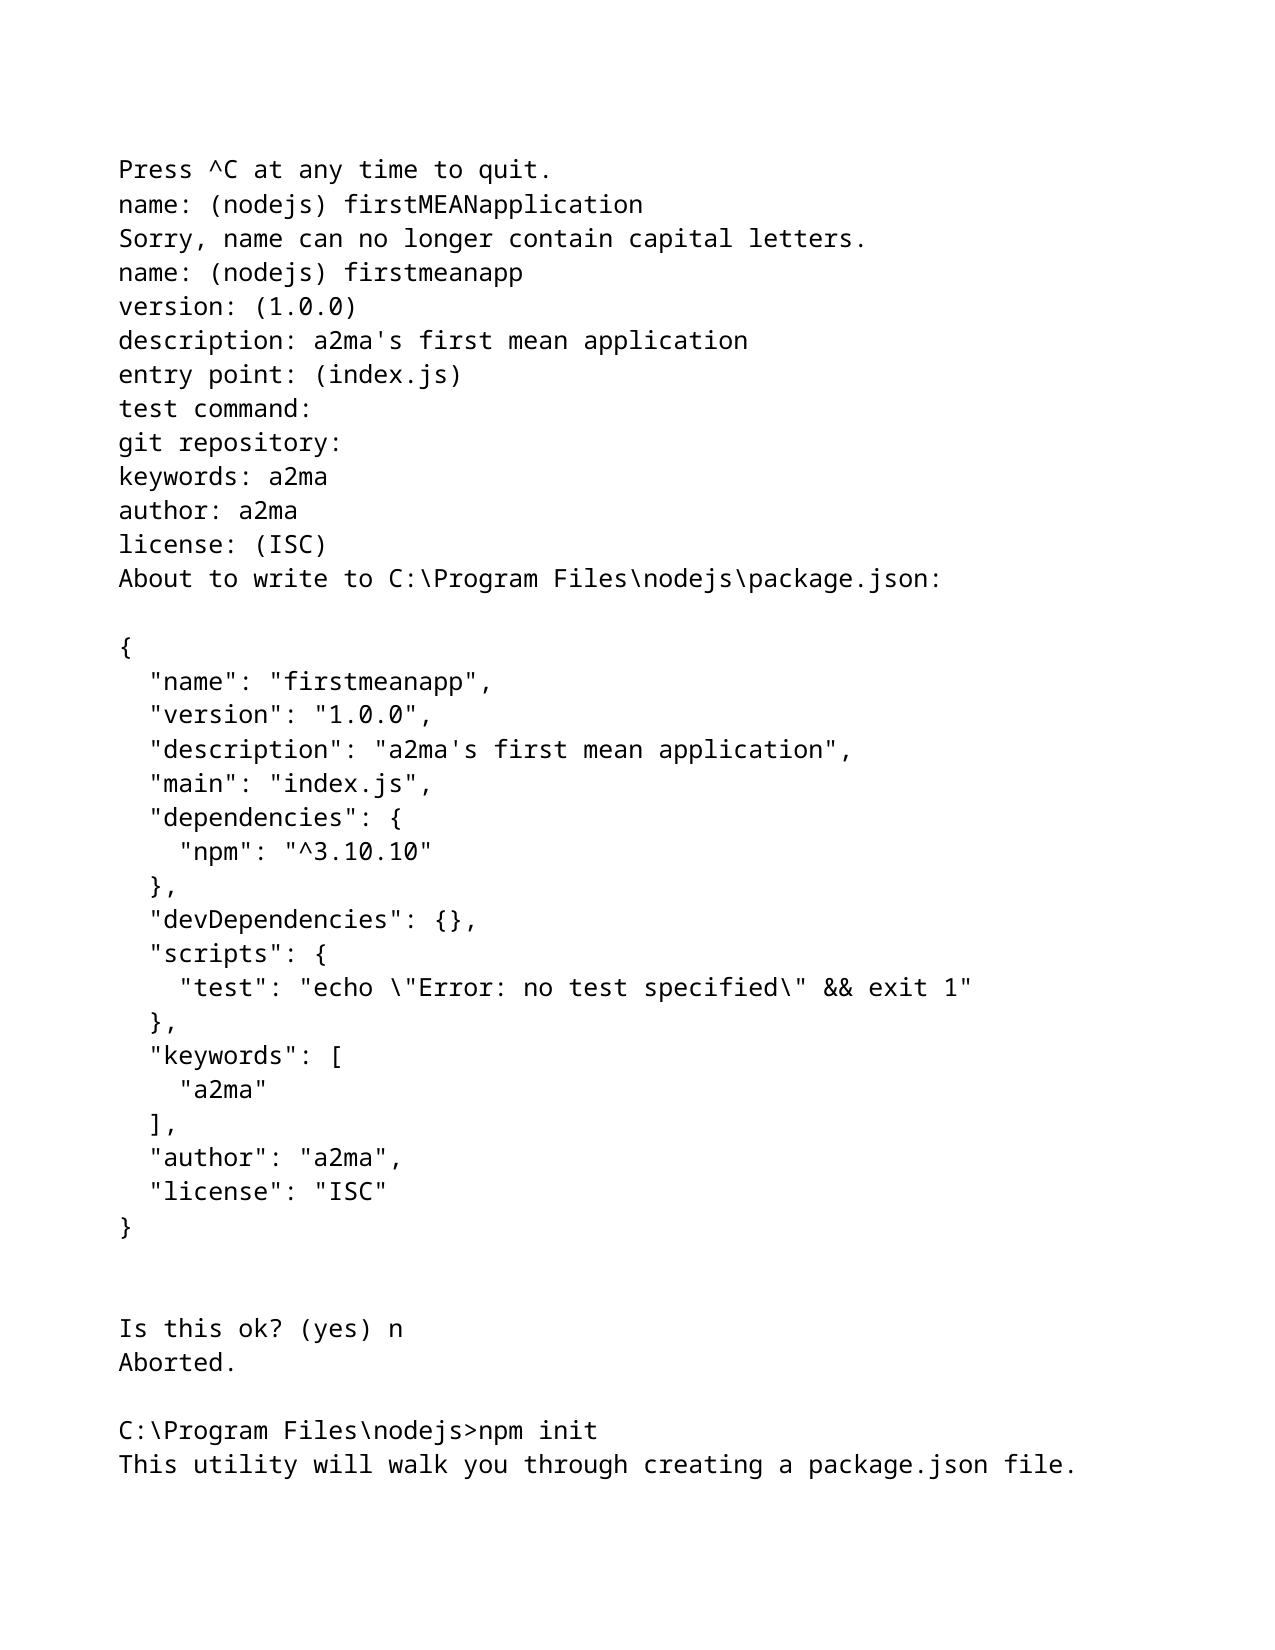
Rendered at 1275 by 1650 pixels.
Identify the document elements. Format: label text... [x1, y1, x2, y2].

text "test": "echo \"Error: no test specified\" && exit 1" [118, 970, 1157, 1004]
text git repository: [118, 425, 1157, 459]
text Press ^C at any time to quit. [118, 152, 1157, 186]
text Sorry, name can no longer contain capital letters. [118, 220, 1157, 254]
text { [118, 629, 1157, 663]
text keywords: a2ma [118, 459, 1157, 493]
text "devDependencies": {}, [118, 902, 1157, 936]
text name: (nodejs) firstMEANapplication [118, 186, 1157, 220]
text "scripts": { [118, 936, 1157, 970]
text C:\Program Files\nodejs>npm init [118, 1412, 1157, 1447]
text Aborted. [118, 1344, 1157, 1378]
text "a2ma" [118, 1072, 1157, 1106]
text "version": "1.0.0", [118, 697, 1157, 731]
text ], [118, 1106, 1157, 1140]
text }, [118, 867, 1157, 902]
text } [118, 1208, 1157, 1242]
text About to write to C:\Program Files\nodejs\package.json: [118, 561, 1157, 595]
text "description": "a2ma's first mean application", [118, 731, 1157, 765]
text name: (nodejs) firstmeanapp [118, 254, 1157, 288]
text "name": "firstmeanapp", [118, 663, 1157, 697]
text author: a2ma [118, 493, 1157, 527]
text "dependencies": { [118, 799, 1157, 833]
text entry point: (index.js) [118, 357, 1157, 391]
text Is this ok? (yes) n [118, 1310, 1157, 1344]
text license: (ISC) [118, 527, 1157, 561]
text "keywords": [ [118, 1038, 1157, 1072]
text test command: [118, 391, 1157, 425]
text "npm": "^3.10.10" [118, 833, 1157, 867]
text "author": "a2ma", [118, 1140, 1157, 1174]
text "license": "ISC" [118, 1174, 1157, 1208]
text }, [118, 1004, 1157, 1038]
text "main": "index.js", [118, 765, 1157, 799]
text version: (1.0.0) [118, 288, 1157, 322]
text description: a2ma's first mean application [118, 322, 1157, 357]
text This utility will walk you through creating a package.json file. [118, 1447, 1157, 1481]
